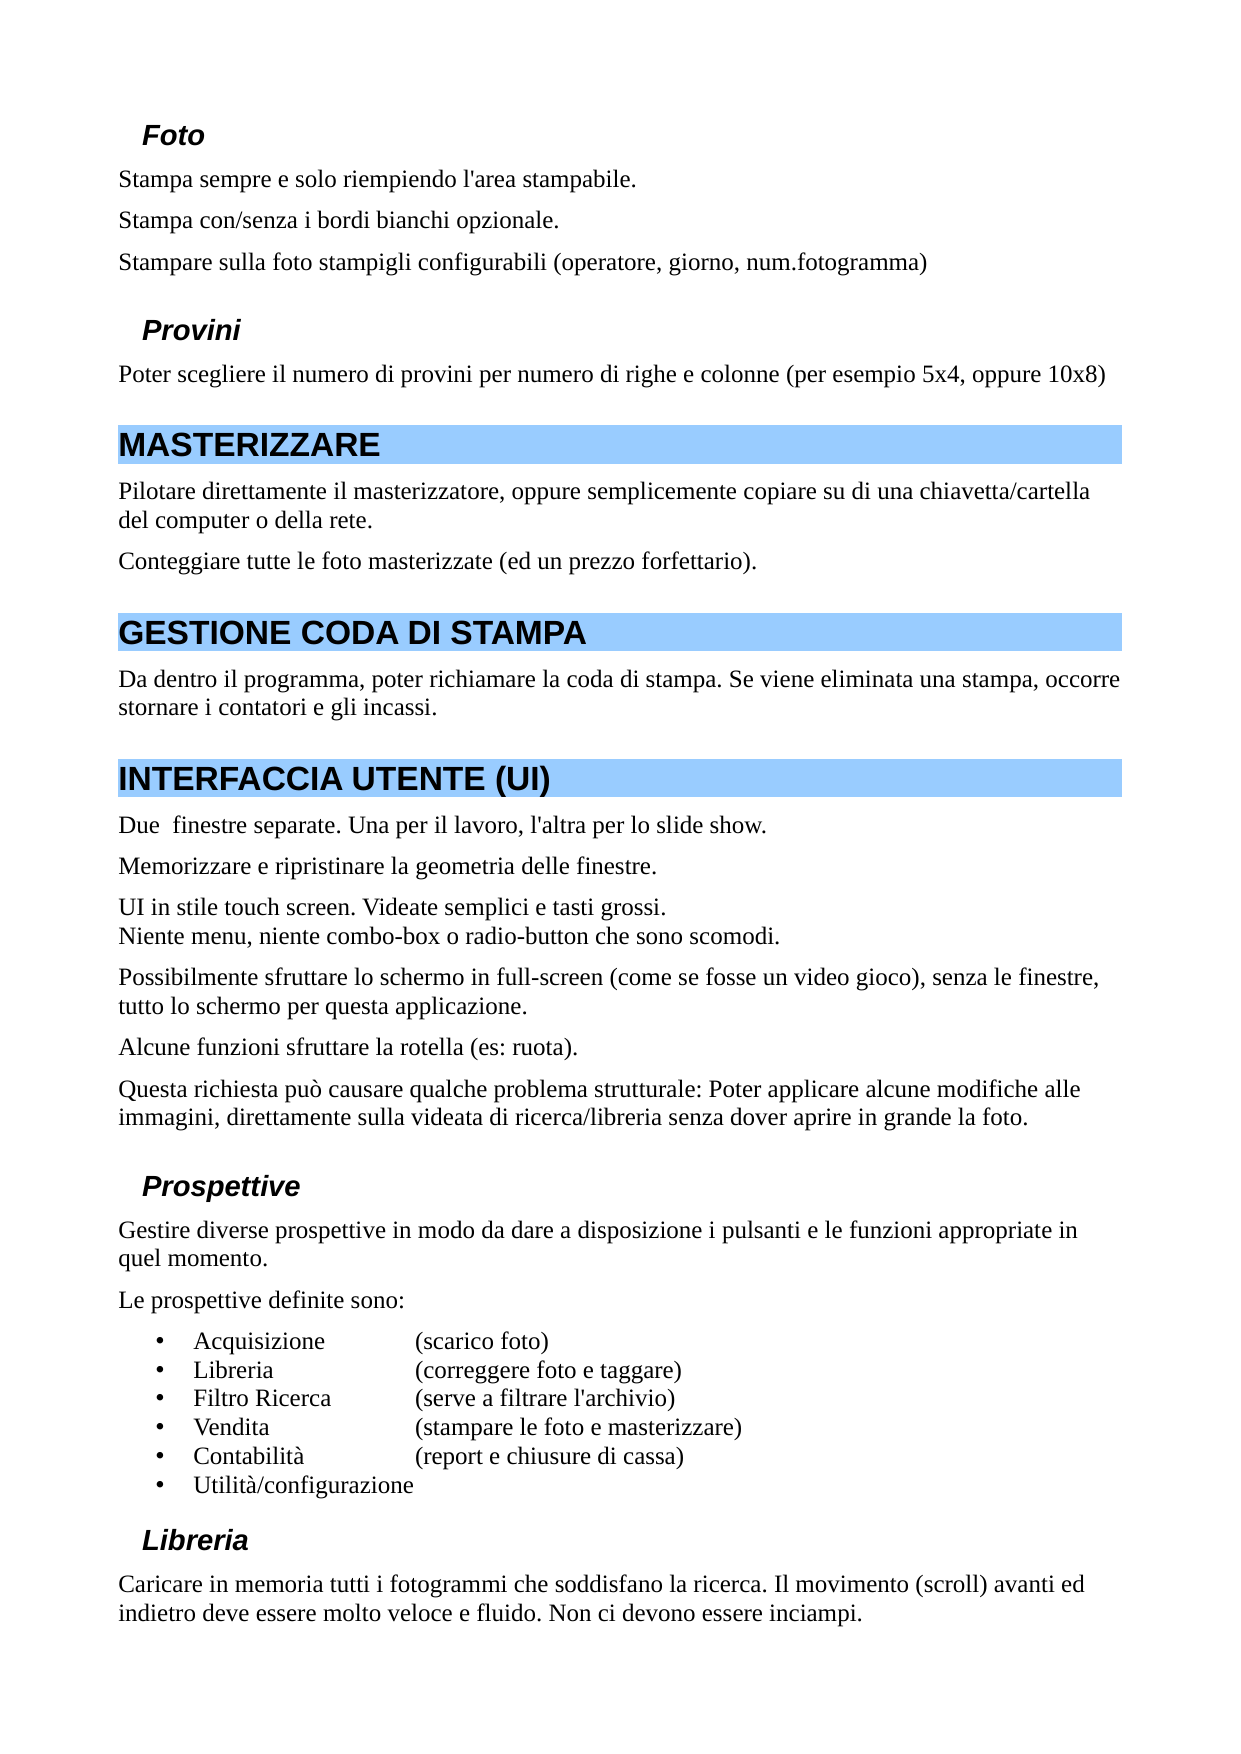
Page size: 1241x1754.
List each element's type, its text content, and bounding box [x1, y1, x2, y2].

subtitle Libreria [142, 1523, 1122, 1557]
subtitle Foto [142, 118, 1122, 152]
list Filtro Ricerca (serve a filtrare l'archivio) [156, 1383, 1122, 1412]
list Acquisizione (scarico foto) [156, 1326, 1122, 1355]
subtitle Prospettive [142, 1169, 1122, 1202]
text Due finestre separate. Una per il lavoro, l'altra per lo slide show. [118, 810, 1122, 839]
text Gestire diverse prospettive in modo da dare a disposizione i pulsanti e le funzioni appropriate in quel momento. [118, 1215, 1122, 1272]
list Libreria (correggere foto e taggare) [156, 1355, 1122, 1383]
list Contabilità (report e chiusure di cassa) [156, 1441, 1122, 1470]
text Stampare sulla foto stampigli configurabili (operatore, giorno, num.fotogramma) [118, 247, 1122, 275]
list Utilità/configurazione [156, 1470, 1122, 1498]
text Caricare in memoria tutti i fotogrammi che soddisfano la ricerca. Il movimento (scroll) avanti ed indietro deve essere molto veloce e fluido. Non ci devono essere inciampi. [118, 1569, 1122, 1627]
subtitle MASTERIZZARE [118, 425, 1122, 464]
subtitle INTERFACCIA UTENTE (UI) [118, 759, 1122, 797]
subtitle Provini [142, 313, 1122, 346]
text Le prospettive definite sono: [118, 1285, 1122, 1313]
text Pilotare direttamente il masterizzatore, oppure semplicemente copiare su di una chiavetta/cartella del computer o della rete. [118, 476, 1122, 534]
subtitle GESTIONE CODA DI STAMPA [118, 613, 1122, 651]
text Questa richiesta può causare qualche problema strutturale: Poter applicare alcune modifiche alle immagini, direttamente sulla videata di ricerca/libreria senza dover aprire in grande la foto. [118, 1074, 1122, 1131]
text Poter scegliere il numero di provini per numero di righe e colonne (per esempio 5x4, oppure 10x8) [118, 359, 1122, 388]
text Possibilmente sfruttare lo schermo in full-screen (come se fosse un video gioco), senza le finestre, tutto lo schermo per questa applicazione. [118, 962, 1122, 1020]
text Memorizzare e ripristinare la geometria delle finestre. [118, 851, 1122, 880]
text Stampa con/senza i bordi bianchi opzionale. [118, 205, 1122, 234]
text UI in stile touch screen. Videate semplici e tasti grossi. Niente menu, niente combo-box o radio-button che sono scomodi. [118, 892, 1122, 950]
text Stampa sempre e solo riempiendo l'area stampabile. [118, 164, 1122, 193]
list Vendita (stampare le foto e masterizzare) [156, 1412, 1122, 1441]
text Conteggiare tutte le foto masterizzate (ed un prezzo forfettario). [118, 546, 1122, 575]
text Alcune funzioni sfruttare la rotella (es: ruota). [118, 1032, 1122, 1061]
text Da dentro il programma, poter richiamare la coda di stampa. Se viene eliminata una stampa, occorre stornare i contatori e gli incassi. [118, 664, 1122, 721]
